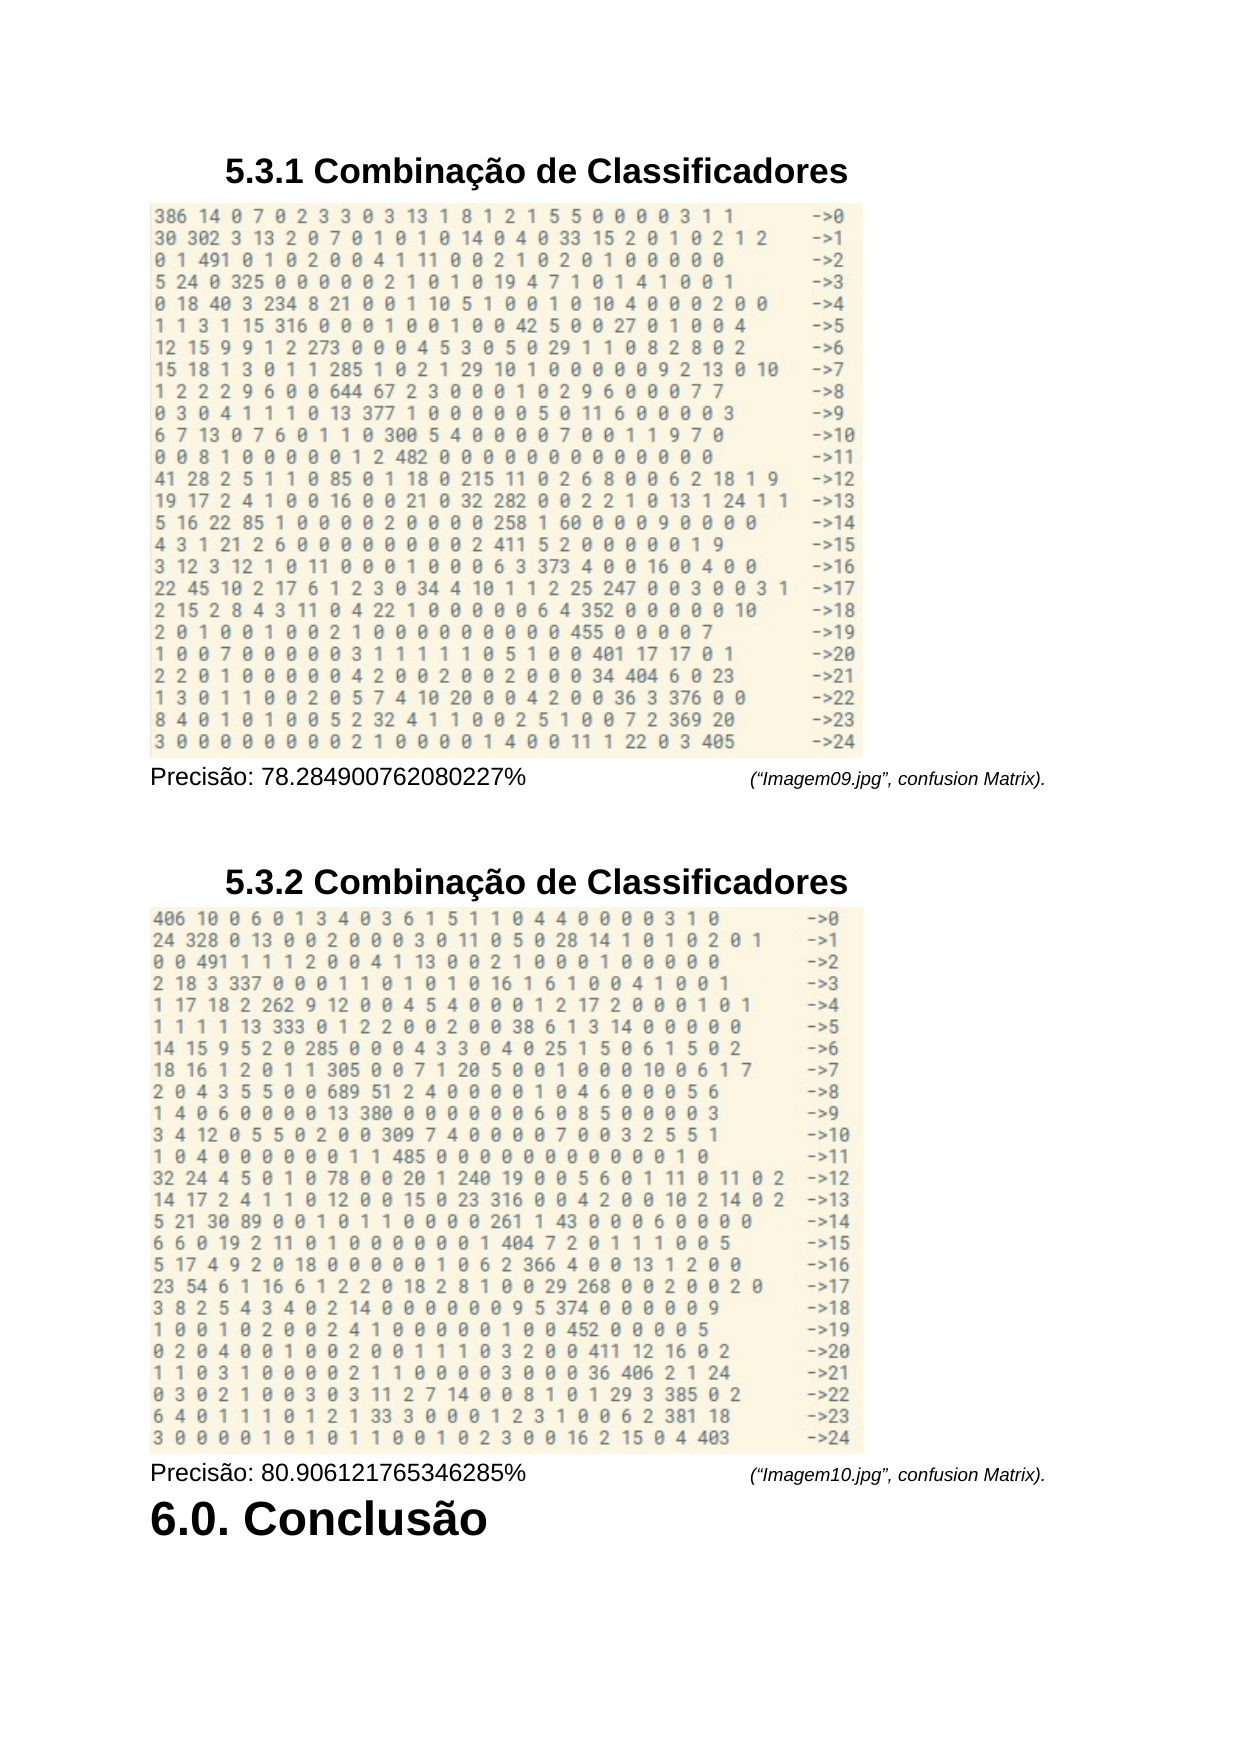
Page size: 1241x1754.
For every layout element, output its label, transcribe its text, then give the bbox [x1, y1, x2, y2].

picture [150, 907, 864, 1454]
text 6.0. Conclusão [150, 1491, 1090, 1546]
subtitle 5.3.1 Combinação de Classificadores [150, 150, 1090, 191]
text Precisão: 78.284900762080227% (“Imagem09.jpg”, confusion Matrix). [150, 762, 1090, 791]
text 5.3.2 Combinação de Classificadores [150, 861, 1090, 1454]
picture [150, 203, 863, 758]
text Precisão: 80.906121765346285% (“Imagem10.jpg”, confusion Matrix). [150, 1457, 1090, 1486]
